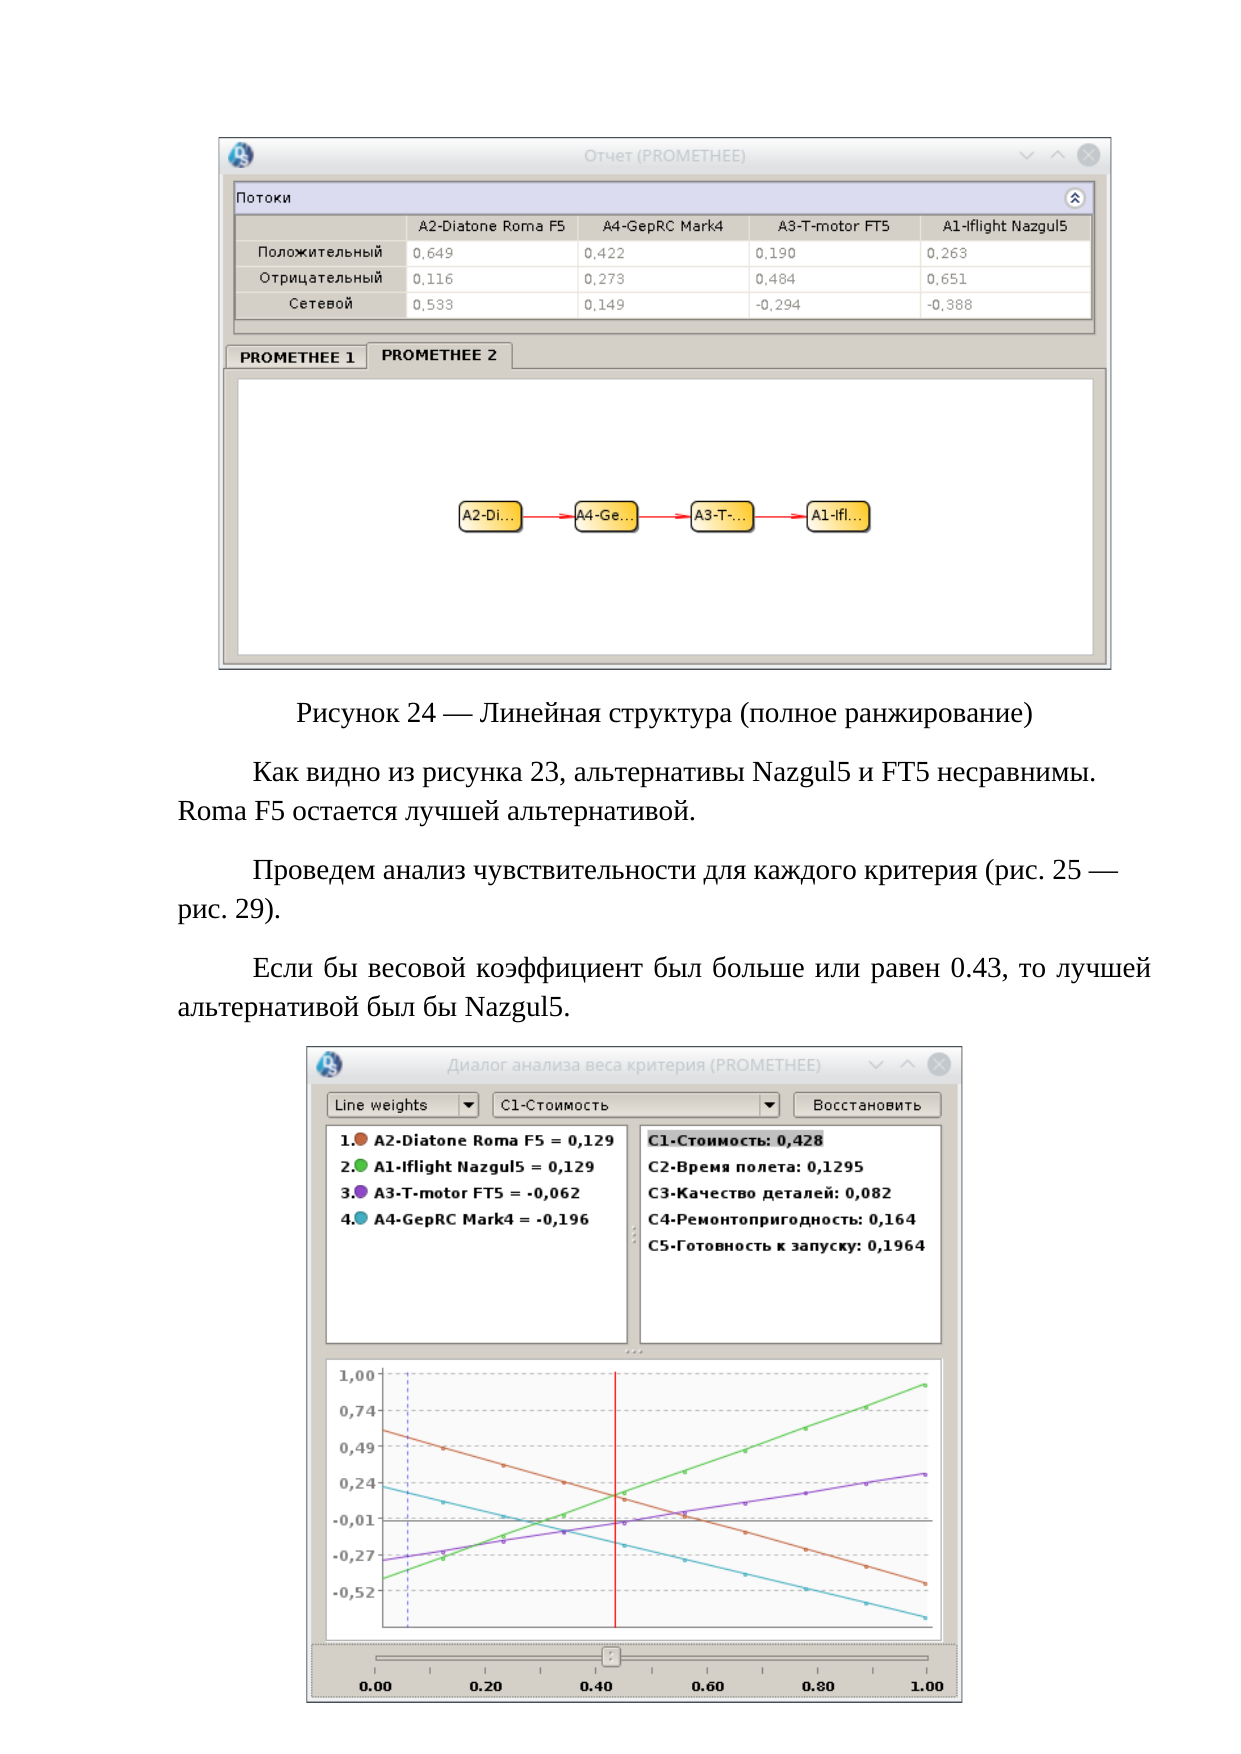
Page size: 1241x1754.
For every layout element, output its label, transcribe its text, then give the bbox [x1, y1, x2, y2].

text Если бы весовой коэффициент был больше или равен 0.43, то лучшей альтернативой был бы Nazgul5. [177, 950, 1152, 1022]
text Как видно из рисунка 23, альтернативы Nazgul5 и FT5 несравнимы. Roma F5 остается лучшей альтернативой. [177, 754, 1152, 827]
picture [306, 1046, 963, 1703]
text Рисунок 24 — Линейная структура (полное ранжирование) [177, 593, 1152, 729]
picture [218, 137, 1112, 670]
text Проведем анализ чувствительности для каждого критерия (рис. 25 — рис. 29). [177, 852, 1152, 924]
